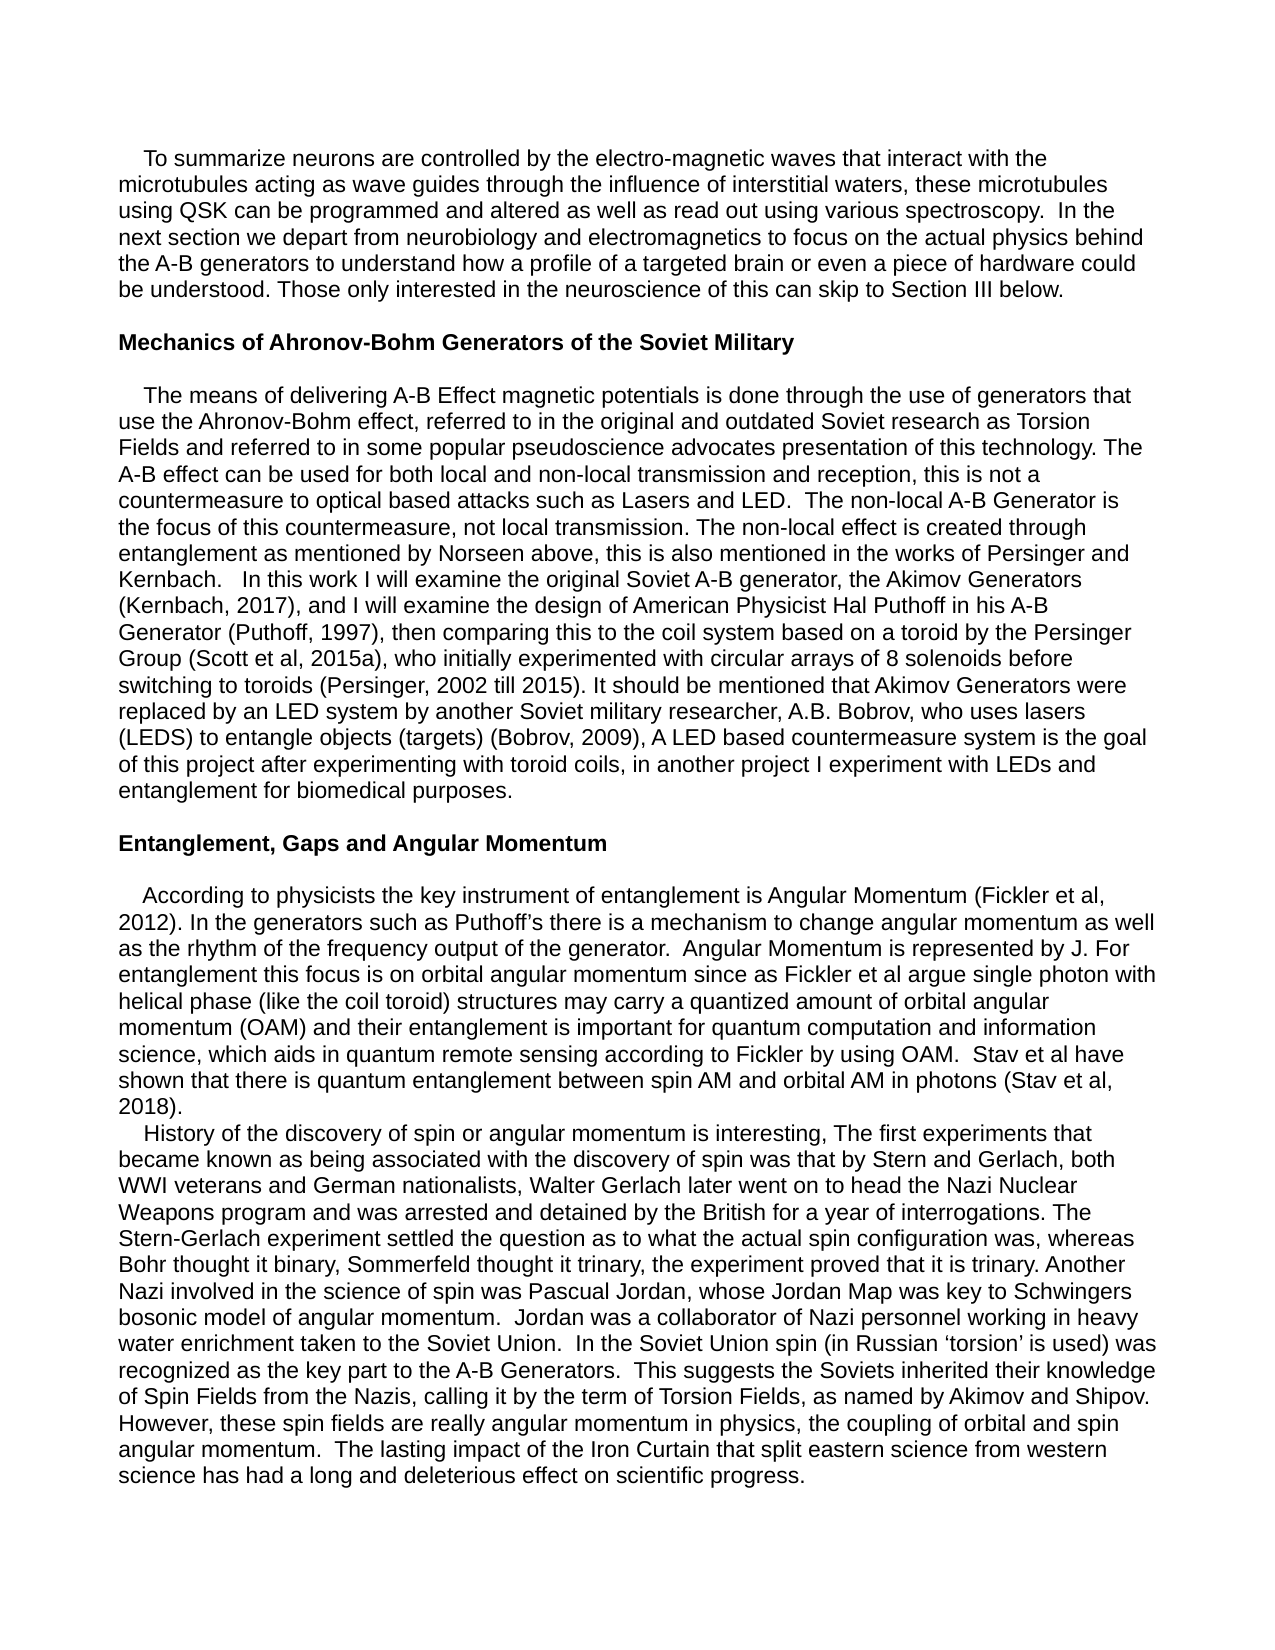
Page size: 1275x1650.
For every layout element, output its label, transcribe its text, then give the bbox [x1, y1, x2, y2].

text To summarize neurons are controlled by the electro-magnetic waves that interact with the microtubules acting as wave guides through the influence of interstitial waters, these microtubules using QSK can be programmed and altered as well as read out using various spectroscopy. In the next section we depart from neurobiology and electromagnetics to focus on the actual physics behind the A-B generators to understand how a profile of a targeted brain or even a piece of hardware could be understood. Those only interested in the neuroscience of this can skip to Section III below. [118, 144, 1157, 303]
text According to physicists the key instrument of entanglement is Angular Momentum (Fickler et al, 2012). In the generators such as Puthoff’s there is a mechanism to change angular momentum as well as the rhythm of the frequency output of the generator. Angular Momentum is represented by J. For entanglement this focus is on orbital angular momentum since as Fickler et al argue single photon with helical phase (like the coil toroid) structures may carry a quantized amount of orbital angular momentum (OAM) and their entanglement is important for quantum computation and information science, which aids in quantum remote sensing according to Fickler by using OAM. Stav et al have shown that there is quantum entanglement between spin AM and orbital AM in photons (Stav et al, 2018). [118, 882, 1157, 1119]
text History of the discovery of spin or angular momentum is interesting, The first experiments that became known as being associated with the discovery of spin was that by Stern and Gerlach, both WWI veterans and German nationalists, Walter Gerlach later went on to head the Nazi Nuclear Weapons program and was arrested and detained by the British for a year of interrogations. The Stern-Gerlach experiment settled the question as to what the actual spin configuration was, whereas Bohr thought it binary, Sommerfeld thought it trinary, the experiment proved that it is trinary. Another Nazi involved in the science of spin was Pascual Jordan, whose Jordan Map was key to Schwingers bosonic model of angular momentum. Jordan was a collaborator of Nazi personnel working in heavy water enrichment taken to the Soviet Union. In the Soviet Union spin (in Russian ‘torsion’ is used) was recognized as the key part to the A-B Generators. This suggests the Soviets inherited their knowledge of Spin Fields from the Nazis, calling it by the term of Torsion Fields, as named by Akimov and Shipov. However, these spin fields are really angular momentum in physics, the coupling of orbital and spin angular momentum. The lasting impact of the Iron Curtain that split eastern science from western science has had a long and deleterious effect on scientific progress. [118, 1119, 1157, 1488]
text Mechanics of Ahronov-Bohm Generators of the Soviet Military [118, 329, 1157, 355]
text The means of delivering A-B Effect magnetic potentials is done through the use of generators that use the Ahronov-Bohm effect, referred to in the original and outdated Soviet research as Torsion Fields and referred to in some popular pseudoscience advocates presentation of this technology. The A-B effect can be used for both local and non-local transmission and reception, this is not a countermeasure to optical based attacks such as Lasers and LED. The non-local A-B Generator is the focus of this countermeasure, not local transmission. The non-local effect is created through entanglement as mentioned by Norseen above, this is also mentioned in the works of Persinger and Kernbach. In this work I will examine the original Soviet A-B generator, the Akimov Generators (Kernbach, 2017), and I will examine the design of American Physicist Hal Puthoff in his A-B Generator (Puthoff, 1997), then comparing this to the coil system based on a toroid by the Persinger Group (Scott et al, 2015a), who initially experimented with circular arrays of 8 solenoids before switching to toroids (Persinger, 2002 till 2015). It should be mentioned that Akimov Generators were replaced by an LED system by another Soviet military researcher, A.B. Bobrov, who uses lasers (LEDS) to entangle objects (targets) (Bobrov, 2009), A LED based countermeasure system is the goal of this project after experimenting with toroid coils, in another project I experiment with LEDs and entanglement for biomedical purposes. [118, 382, 1157, 803]
text Entanglement, Gaps and Angular Momentum [118, 830, 1157, 856]
